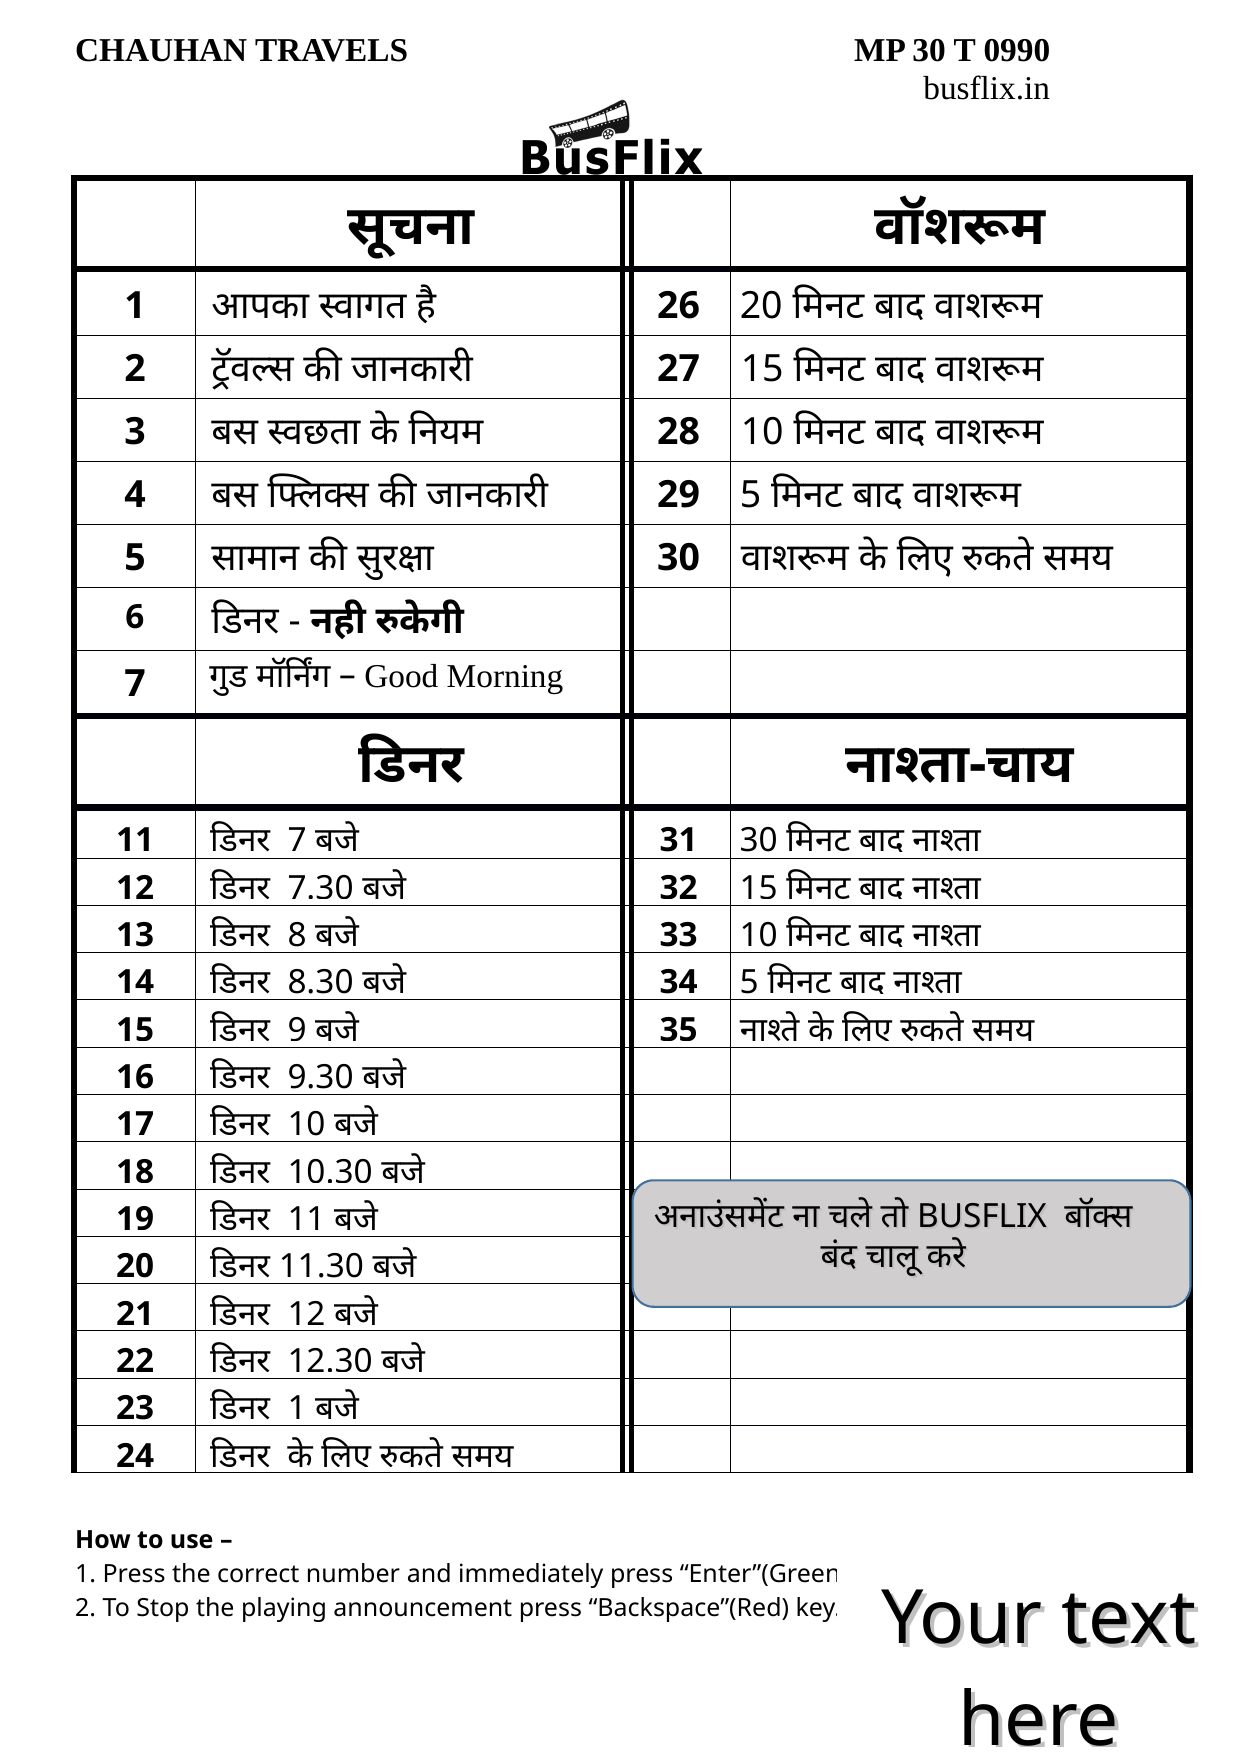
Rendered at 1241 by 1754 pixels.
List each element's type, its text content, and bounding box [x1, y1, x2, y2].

table_cell 2 [77, 336, 195, 398]
table_cell डिनर 7 बजे [196, 811, 620, 857]
table_cell [731, 588, 1186, 650]
table_cell डिनर 9.30 बजे [196, 1048, 620, 1094]
text 2. To Stop the playing announcement press “Backspace”(Red) key. [75, 1590, 837, 1624]
table_cell 5 मिनट बाद नाश्ता [731, 953, 1186, 999]
table_cell [837, 1556, 1240, 1754]
table_cell 30 मिनट बाद नाश्ता [731, 811, 1186, 857]
table_cell 12 [77, 859, 195, 905]
table_cell 16 [77, 1048, 195, 1094]
table_cell 24 [77, 1426, 195, 1472]
table_cell 17 [77, 1095, 195, 1141]
table_cell 10 मिनट बाद वाशरूम [731, 399, 1186, 461]
table_cell आपका स्वागत है [196, 272, 620, 335]
table_cell 19 [77, 1190, 195, 1236]
table_cell [731, 1426, 1186, 1472]
table_cell [731, 1379, 1186, 1425]
table_cell 1 [77, 272, 195, 335]
table_cell नाश्ता-चाय [731, 719, 1186, 804]
table_cell [731, 1048, 1186, 1094]
table_cell 14 [77, 953, 195, 999]
table_cell [731, 651, 1186, 713]
table_cell डिनर 8 बजे [196, 906, 620, 952]
table_cell 4 [77, 462, 195, 524]
table_cell 10 मिनट बाद नाश्ता [731, 906, 1186, 952]
table_cell [77, 719, 195, 804]
table_cell 5 [77, 525, 195, 587]
table_cell [731, 1142, 1186, 1185]
table_cell [634, 1142, 730, 1188]
table_cell 7 [77, 651, 195, 713]
table_cell बस फ्लिक्स की जानकारी [196, 462, 620, 524]
table_cell [634, 588, 730, 650]
table_cell [731, 1331, 1186, 1378]
table_cell 22 [77, 1331, 195, 1378]
table_cell [634, 1331, 730, 1378]
table_cell गुड मॉर्निंग – Good Morning [196, 651, 620, 713]
table_cell 32 [634, 859, 730, 905]
table_cell 15 मिनट बाद वाशरूम [731, 336, 1186, 398]
text How to use – [75, 1522, 1165, 1556]
table_cell [634, 1048, 730, 1094]
table_cell डिनर 8.30 बजे [196, 953, 620, 999]
table_cell 15 मिनट बाद नाश्ता [731, 859, 1186, 905]
table_cell 20 मिनट बाद वाशरूम [731, 272, 1186, 335]
table_cell 20 [77, 1237, 195, 1283]
table_cell [731, 1302, 1186, 1330]
table_cell [634, 1426, 730, 1472]
table_cell डिनर 10 बजे [196, 1095, 620, 1141]
table_cell 29 [634, 462, 730, 524]
table_cell 33 [634, 906, 730, 952]
table_cell [634, 1095, 730, 1141]
table_cell [731, 1095, 1186, 1141]
table_cell 26 [634, 272, 730, 335]
table_cell डिनर 7.30 बजे [196, 859, 620, 905]
table_cell सामान की सुरक्षा [196, 525, 620, 587]
table_cell 34 [634, 953, 730, 999]
table_cell डिनर 12 बजे [196, 1284, 620, 1330]
table_cell [634, 719, 730, 804]
table_cell डिनर के लिए रुकते समय [196, 1426, 620, 1472]
table_cell डिनर [196, 719, 620, 804]
table_cell डिनर 10.30 बजे [196, 1142, 620, 1188]
table_header वॉशरूम [731, 181, 1186, 266]
table_cell 28 [634, 399, 730, 461]
table_header सूचना [196, 181, 620, 266]
table_cell 35 [634, 1000, 730, 1047]
table_cell 30 [634, 525, 730, 587]
table_cell बस स्वछता के नियम [196, 399, 620, 461]
table_cell डिनर - नही रुकेगी [196, 588, 620, 650]
table_cell 21 [77, 1284, 195, 1330]
table_cell 27 [634, 336, 730, 398]
table_cell वाशरूम के लिए रुकते समय [731, 525, 1186, 587]
table_cell 18 [77, 1142, 195, 1188]
table_cell डिनर 9 बजे [196, 1000, 620, 1047]
table_cell 5 मिनट बाद वाशरूम [731, 462, 1186, 524]
table_cell [634, 651, 730, 713]
table_cell नाश्ते के लिए रुकते समय [731, 1000, 1186, 1047]
table_cell ट्रॅवल्स की जानकारी [196, 336, 620, 398]
table_cell 23 [77, 1379, 195, 1425]
table_header [634, 181, 730, 266]
table_cell 13 [77, 906, 195, 952]
table_cell डिनर 11.30 बजे [196, 1237, 620, 1283]
table_cell 6 [77, 588, 195, 650]
table_cell 15 [77, 1000, 195, 1047]
table_header [77, 181, 195, 266]
table_cell [634, 1298, 730, 1330]
table_cell [634, 1379, 730, 1425]
table_cell डिनर 11 बजे [196, 1190, 620, 1236]
table_cell 11 [77, 811, 195, 857]
table_cell डिनर 1 बजे [196, 1379, 620, 1425]
table_cell 31 [634, 811, 730, 857]
table_cell डिनर 12.30 बजे [196, 1331, 620, 1378]
text 1. Press the correct number and immediately press “Enter”(Green) key on the keypad. [75, 1556, 837, 1590]
table_cell 3 [77, 399, 195, 461]
